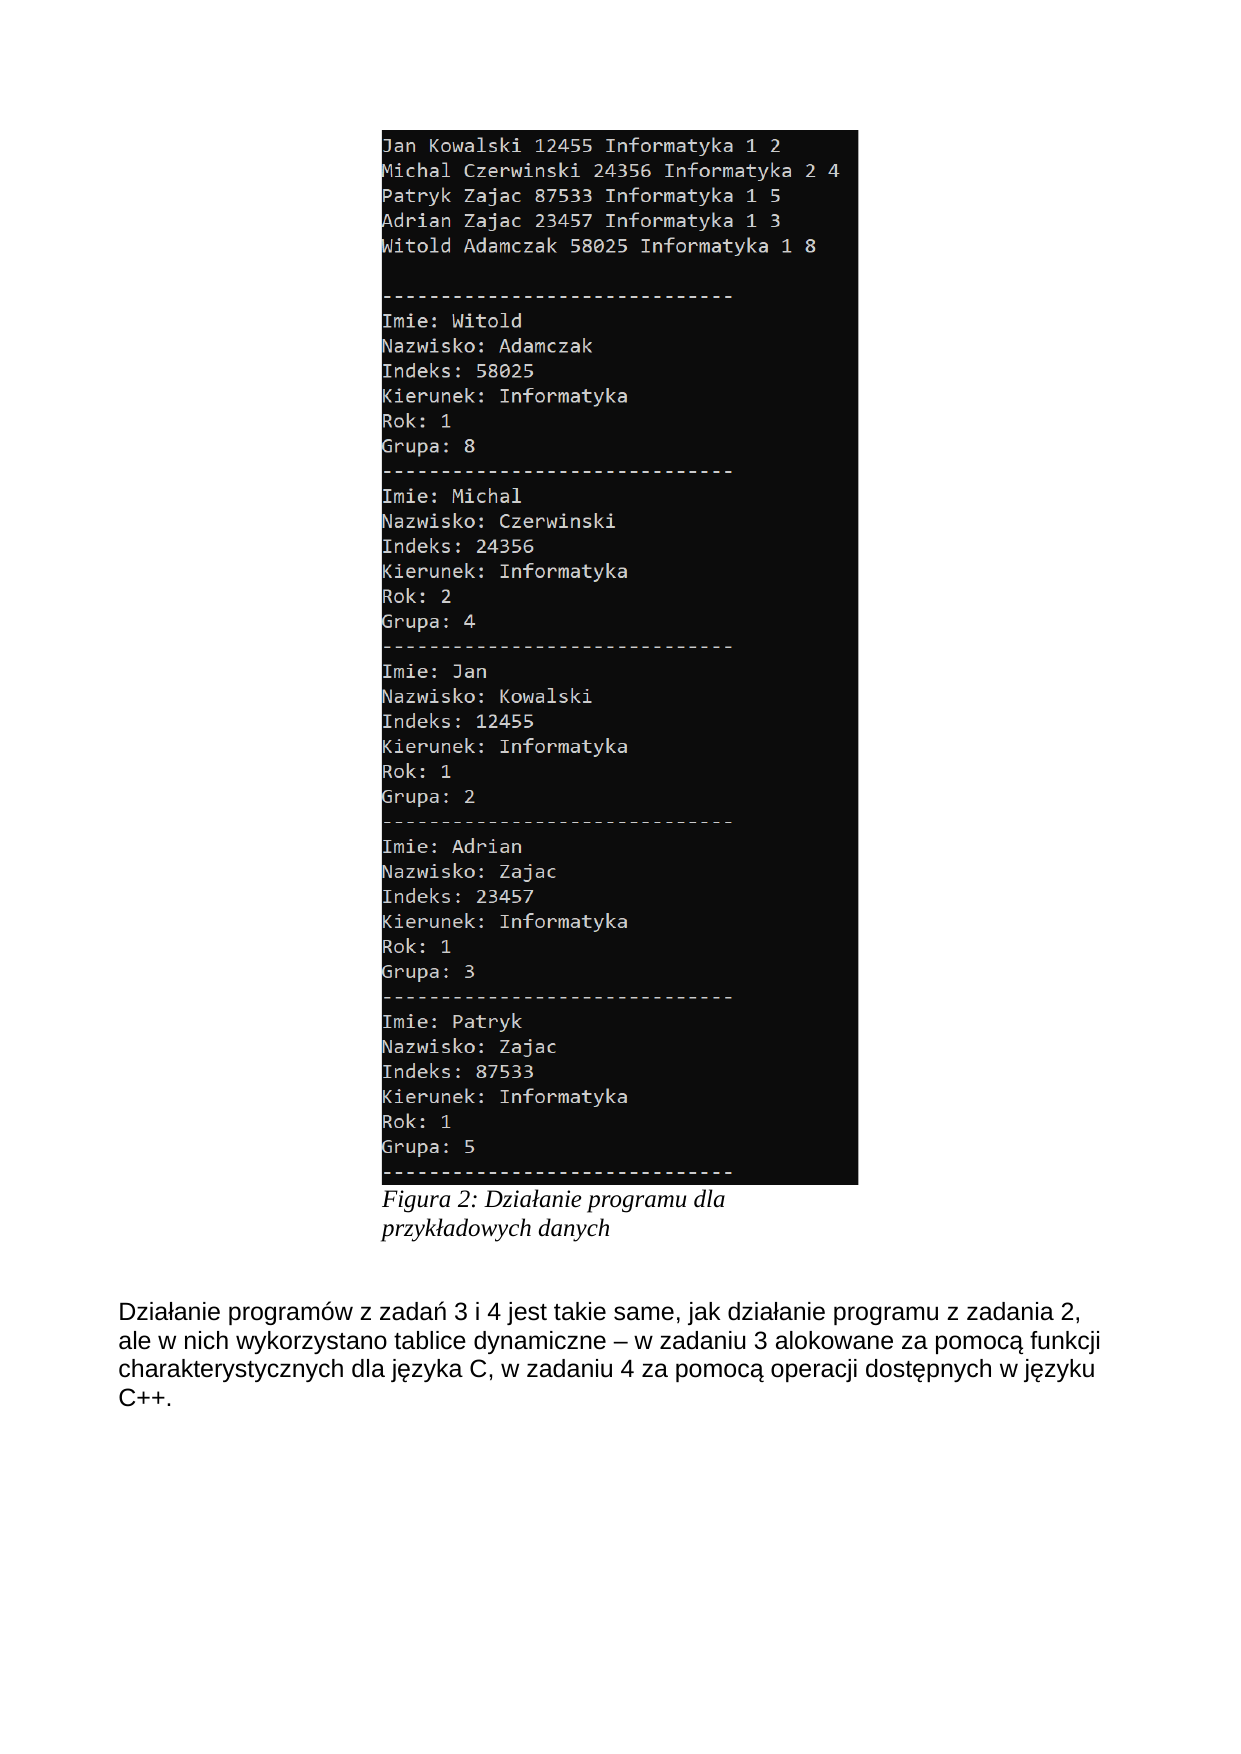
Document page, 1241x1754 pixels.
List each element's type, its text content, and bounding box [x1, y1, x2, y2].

text Figura 2: Działanie programu dla przykładowych danych [382, 1185, 858, 1242]
text Działanie programów z zadań 3 i 4 jest takie same, jak działanie programu z zadania 2, ale w nich wykorzystano tablice dynamiczne – w zadaniu 3 alokowane za pomocą funkcji charakterystycznych dla języka C, w zadaniu 4 za pomocą operacji dostępnych w języku C++. [118, 1297, 1122, 1412]
picture [381, 130, 859, 1185]
